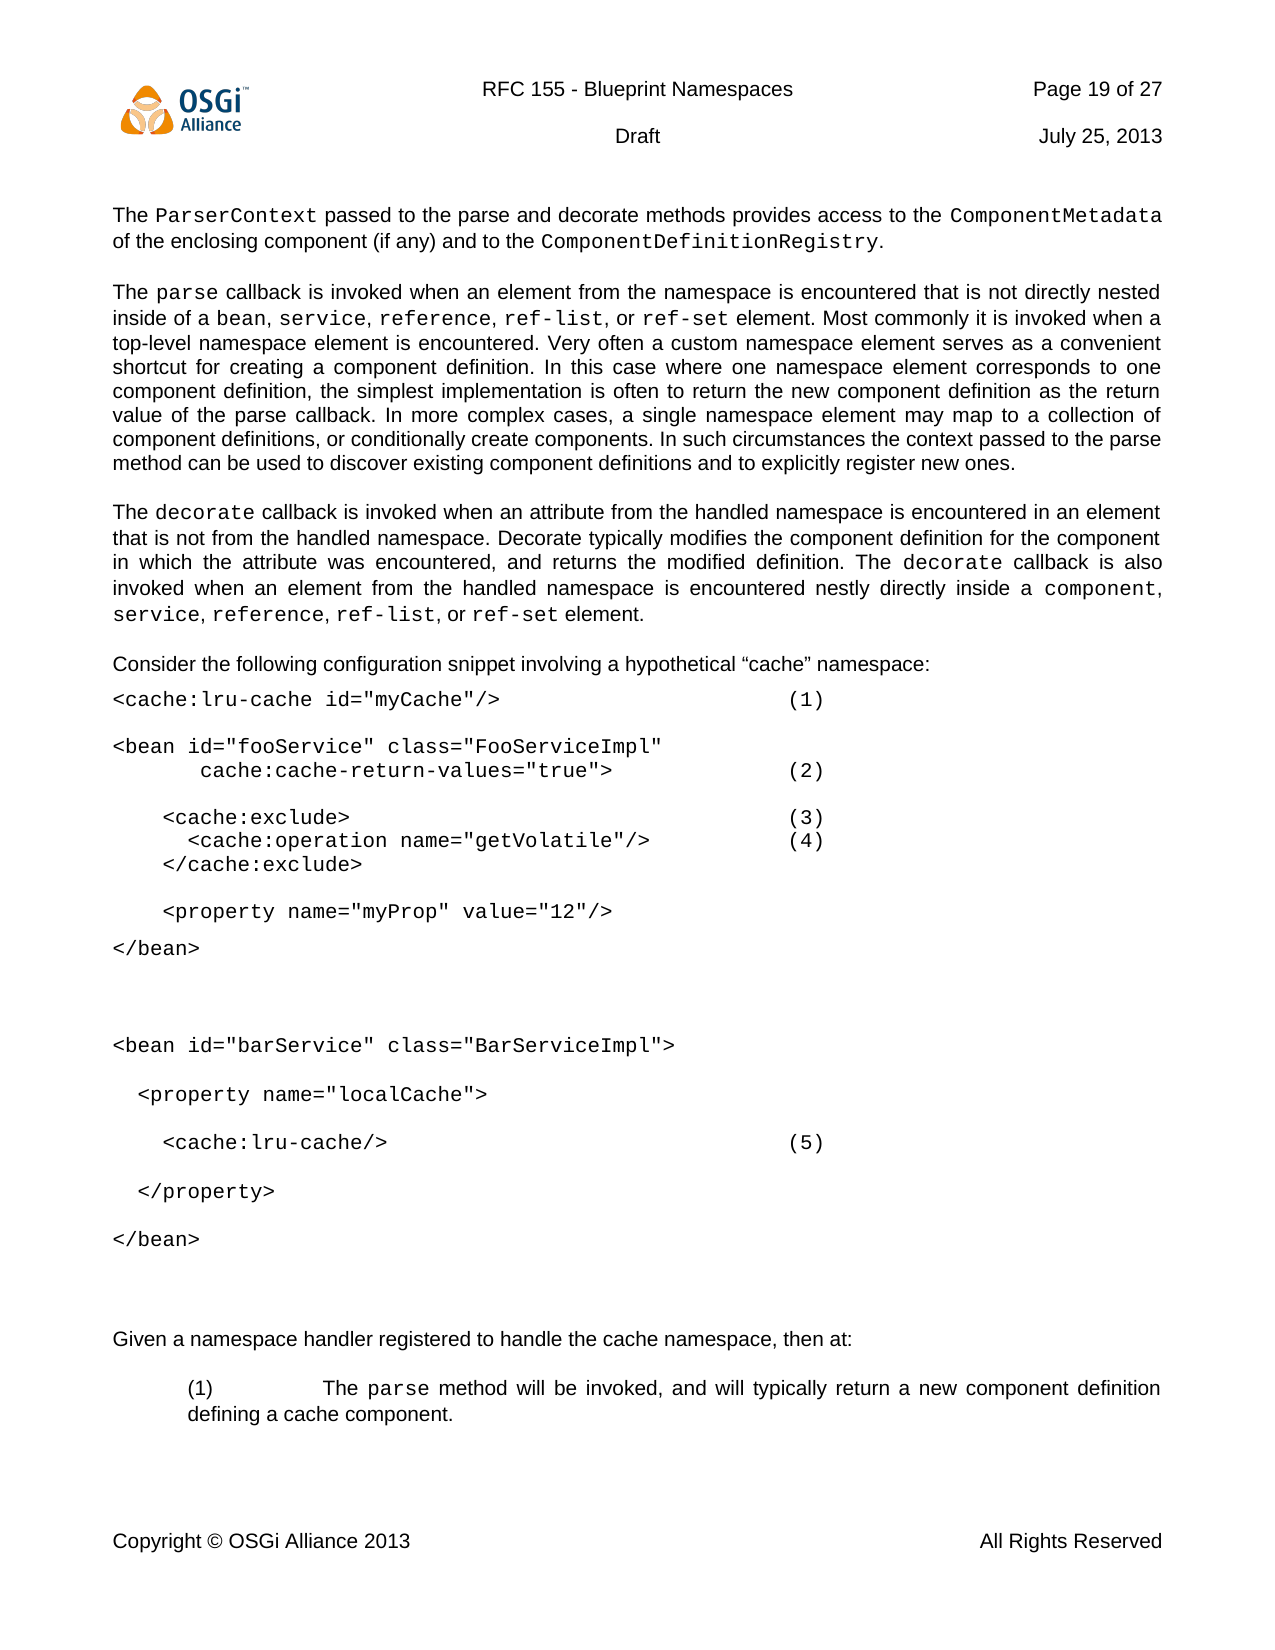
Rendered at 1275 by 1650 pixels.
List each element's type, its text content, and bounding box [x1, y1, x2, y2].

text <cache:operation name="getVolatile"/> (4) [112, 831, 1162, 854]
text Given a namespace handler registered to handle the cache namespace, then at: [112, 1327, 1162, 1351]
text Consider the following configuration snippet involving a hypothetical “cache” namespace: [112, 652, 1162, 676]
text </bean> [112, 938, 1162, 961]
text </property> [112, 1181, 1162, 1204]
text The decorate callback is invoked when an attribute from the handled namespace is encountered in an element that is not from the handled namespace. Decorate typically modifies the component definition for the component in which the attribute was encountered, and returns the modified definition. The decorate callback is also invoked when an element from the handled namespace is encountered nestly directly inside a component, service, reference, ref-list, or ref-set element. [112, 500, 1162, 627]
text <property name="localCache"> [112, 1083, 1162, 1107]
text The parse callback is invoked when an element from the namespace is encountered that is not directly nested inside of a bean, service, reference, ref-list, or ref-set element. Most commonly it is invoked when a top-level namespace element is encountered. Very often a custom namespace element serves as a convenient shortcut for creating a component definition. In this case where one namespace element corresponds to one component definition, the simplest implementation is often to return the new component definition as the return value of the parse callback. In more complex cases, a single namespace element may map to a collection of component definitions, or conditionally create components. In such circumstances the context passed to the parse method can be used to discover existing component definitions and to explicitly register new ones. [112, 279, 1162, 475]
list The parse method will be invoked, and will typically return a new component definition defining a cache component. [187, 1376, 1162, 1426]
text <bean id="fooService" class="FooServiceImpl" [112, 736, 1162, 759]
text <property name="myProp" value="12"/> [112, 901, 1162, 925]
text <bean id="barService" class="BarServiceImpl"> [112, 1035, 1162, 1058]
text cache:cache-return-values="true"> (2) [112, 759, 1162, 783]
text <cache:lru-cache id="myCache"/> (1) [112, 689, 1162, 712]
text </bean> [112, 1229, 1162, 1253]
text The ParserContext passed to the parse and decorate methods provides access to the ComponentMetadata of the enclosing component (if any) and to the ComponentDefinitionRegistry. [112, 203, 1162, 254]
text <cache:lru-cache/> (5) [112, 1132, 1162, 1156]
picture [113, 78, 257, 142]
text <cache:exclude> (3) [112, 807, 1162, 831]
text </cache:exclude> [112, 854, 1162, 878]
